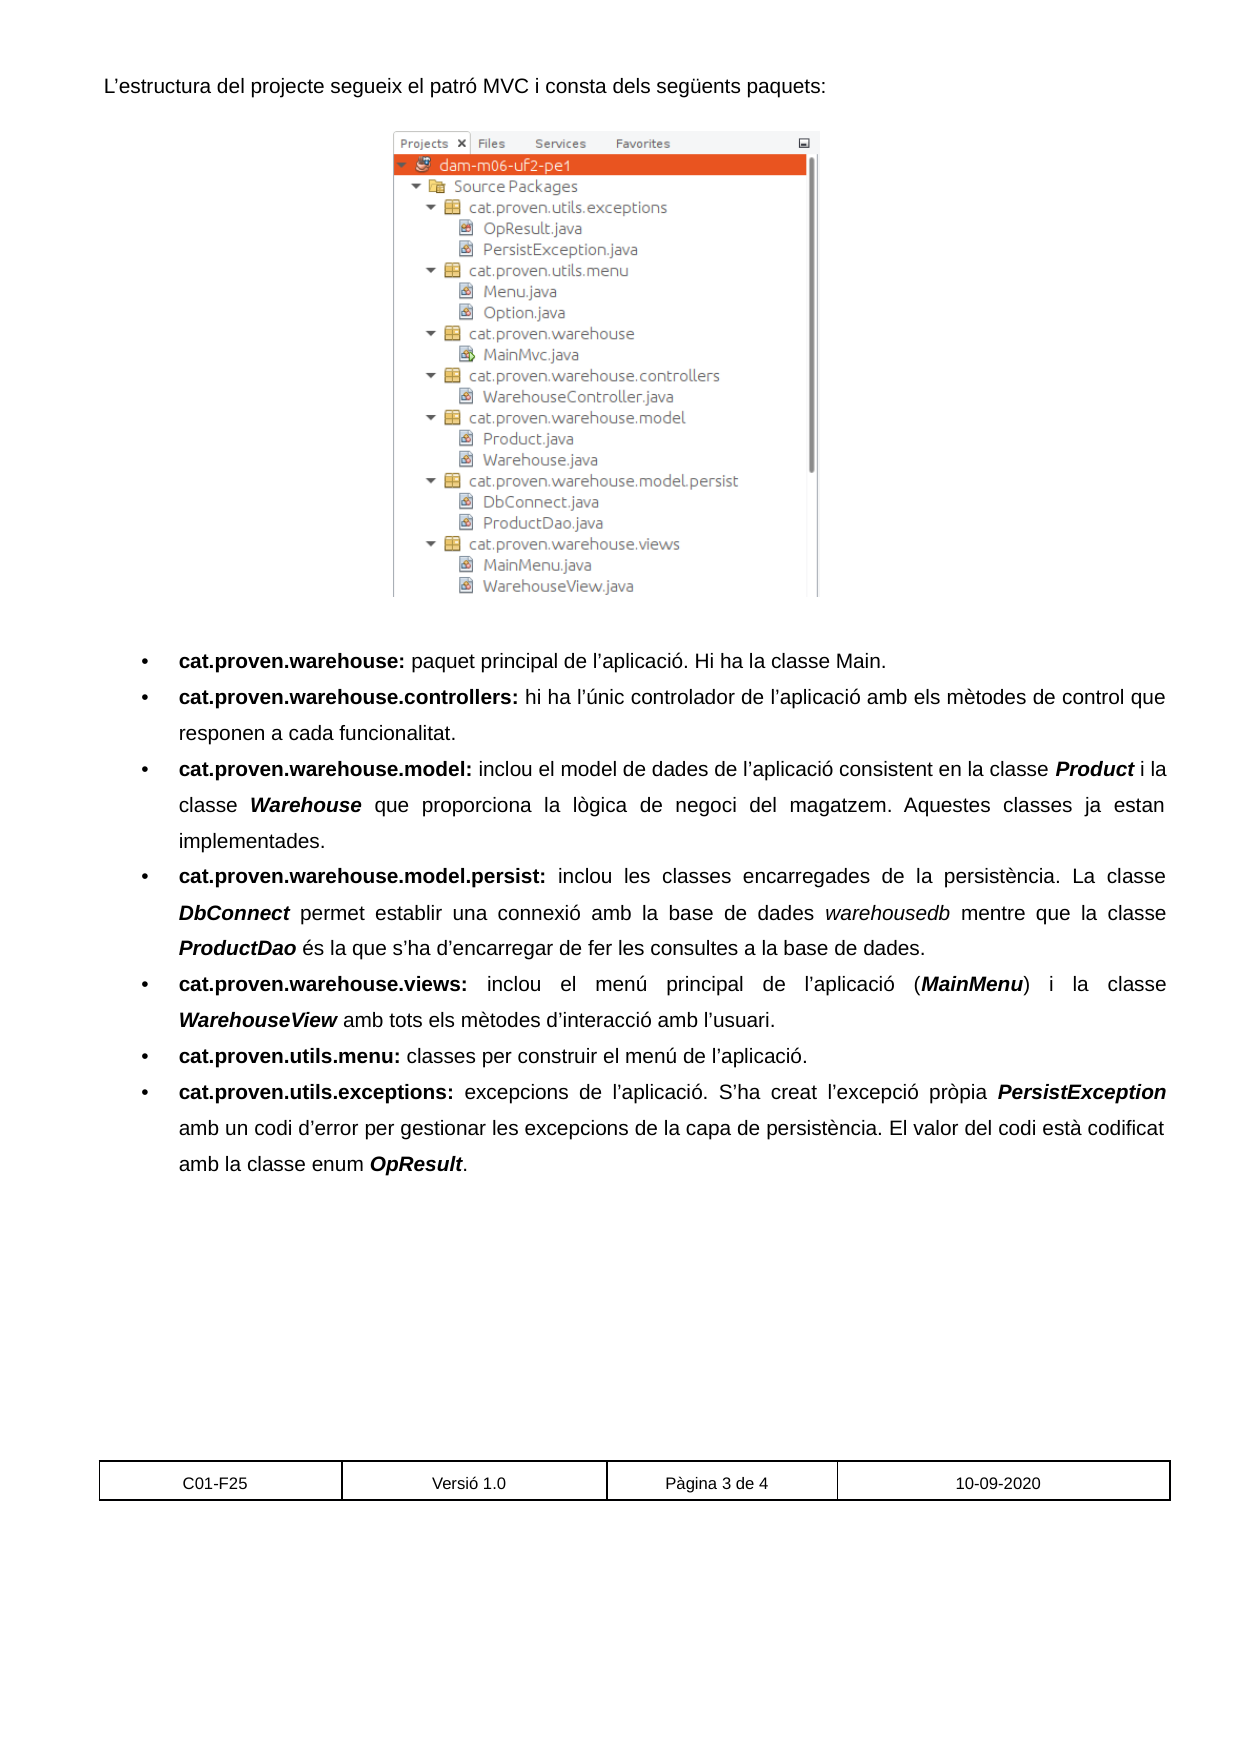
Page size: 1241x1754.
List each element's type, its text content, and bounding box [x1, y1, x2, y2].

text L’estructura del projecte segueix el patró MVC i consta dels següents paquets: [103, 74, 1167, 98]
list cat.proven.warehouse.model.persist: inclou les classes encarregades de la persistència. La classe DbConnect permet establir una connexió amb la base de dades warehousedb mentre que la classe ProductDao és la que s’ha d’encarregar de fer les consultes a la base de dades. [141, 864, 1167, 960]
picture [392, 131, 820, 597]
list cat.proven.warehouse.views: inclou el menú principal de l’aplicació (MainMenu) i la classe WarehouseView amb tots els mètodes d’interacció amb l’usuari. [141, 972, 1167, 1032]
list cat.proven.utils.exceptions: excepcions de l’aplicació. S’ha creat l’excepció pròpia PersistException amb un codi d’error per gestionar les excepcions de la capa de persistència. El valor del codi està codificat amb la classe enum OpResult. [141, 1080, 1167, 1176]
list cat.proven.warehouse: paquet principal de l’aplicació. Hi ha la classe Main. [141, 649, 1167, 673]
list cat.proven.warehouse.controllers: hi ha l’únic controlador de l’aplicació amb els mètodes de control que responen a cada funcionalitat. [141, 685, 1167, 744]
list cat.proven.warehouse.model: inclou el model de dades de l’aplicació consistent en la classe Product i la classe Warehouse que proporciona la lògica de negoci del magatzem. Aquestes classes ja estan implementades. [141, 757, 1167, 852]
list cat.proven.utils.menu: classes per construir el menú de l’aplicació. [141, 1044, 1167, 1068]
